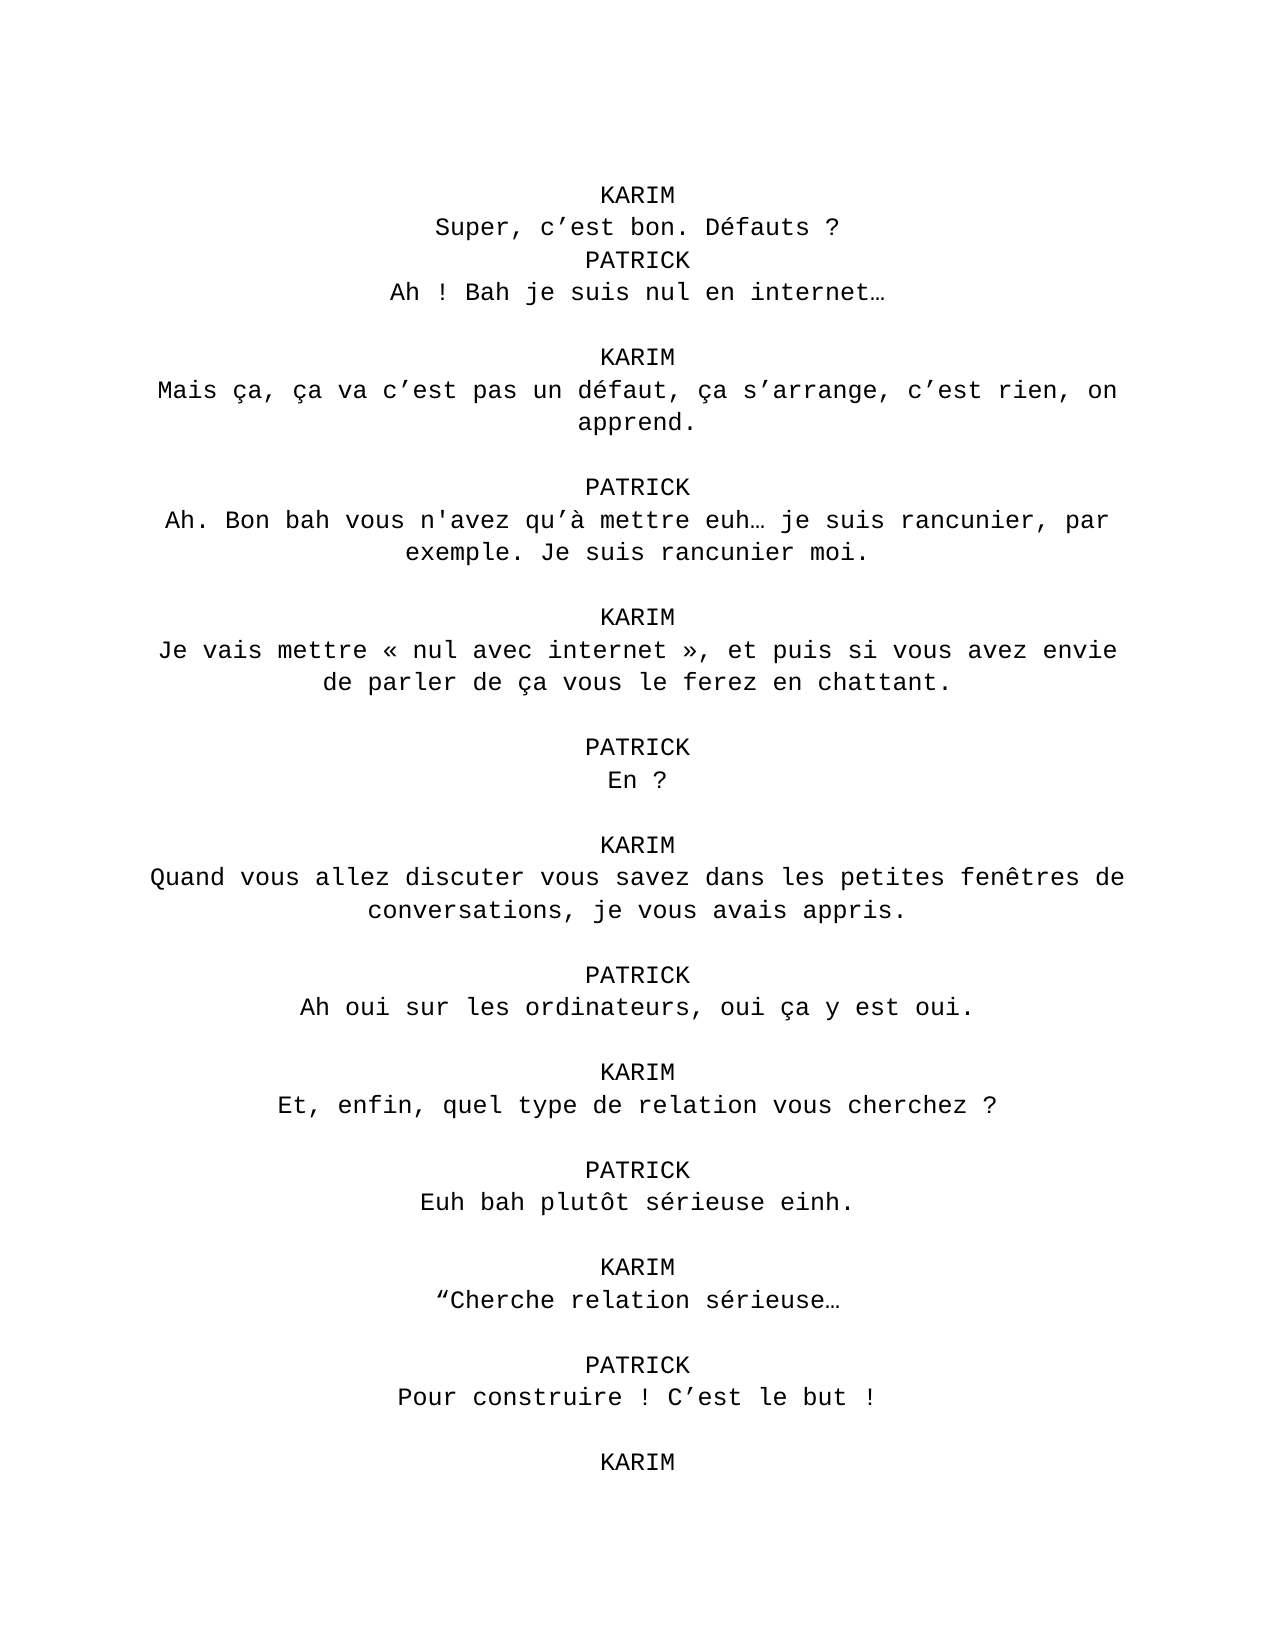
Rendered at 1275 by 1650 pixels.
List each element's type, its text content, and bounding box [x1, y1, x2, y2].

text En ? [150, 767, 1125, 796]
text KARIM [150, 1255, 1125, 1283]
text KARIM [150, 182, 1125, 211]
text PATRICK [150, 247, 1125, 276]
text “Cherche relation sérieuse… [150, 1287, 1125, 1316]
text KARIM [150, 345, 1125, 373]
text KARIM [150, 1450, 1125, 1478]
text Pour construire ! C’est le but ! [150, 1385, 1125, 1413]
text KARIM [150, 605, 1125, 633]
text PATRICK [150, 475, 1125, 503]
text KARIM [150, 1060, 1125, 1088]
text Euh bah plutôt sérieuse einh. [150, 1190, 1125, 1218]
text Super, c’est bon. Défauts ? [150, 215, 1125, 243]
text Et, enfin, quel type de relation vous cherchez ? [150, 1092, 1125, 1121]
text Quand vous allez discuter vous savez dans les petites fenêtres de conversations, je vous avais appris. [150, 865, 1125, 926]
text Ah. Bon bah vous n'avez qu’à mettre euh… je suis rancunier, par exemple. Je suis rancunier moi. [150, 507, 1125, 568]
text Mais ça, ça va c’est pas un défaut, ça s’arrange, c’est rien, on apprend. [150, 377, 1125, 438]
text Ah ! Bah je suis nul en internet… [150, 280, 1125, 308]
text PATRICK [150, 962, 1125, 991]
text PATRICK [150, 1157, 1125, 1186]
text Je vais mettre « nul avec internet », et puis si vous avez envie de parler de ça vous le ferez en chattant. [150, 637, 1125, 698]
text KARIM [150, 832, 1125, 861]
text Ah oui sur les ordinateurs, oui ça y est oui. [150, 995, 1125, 1023]
text PATRICK [150, 1352, 1125, 1381]
text PATRICK [150, 735, 1125, 763]
